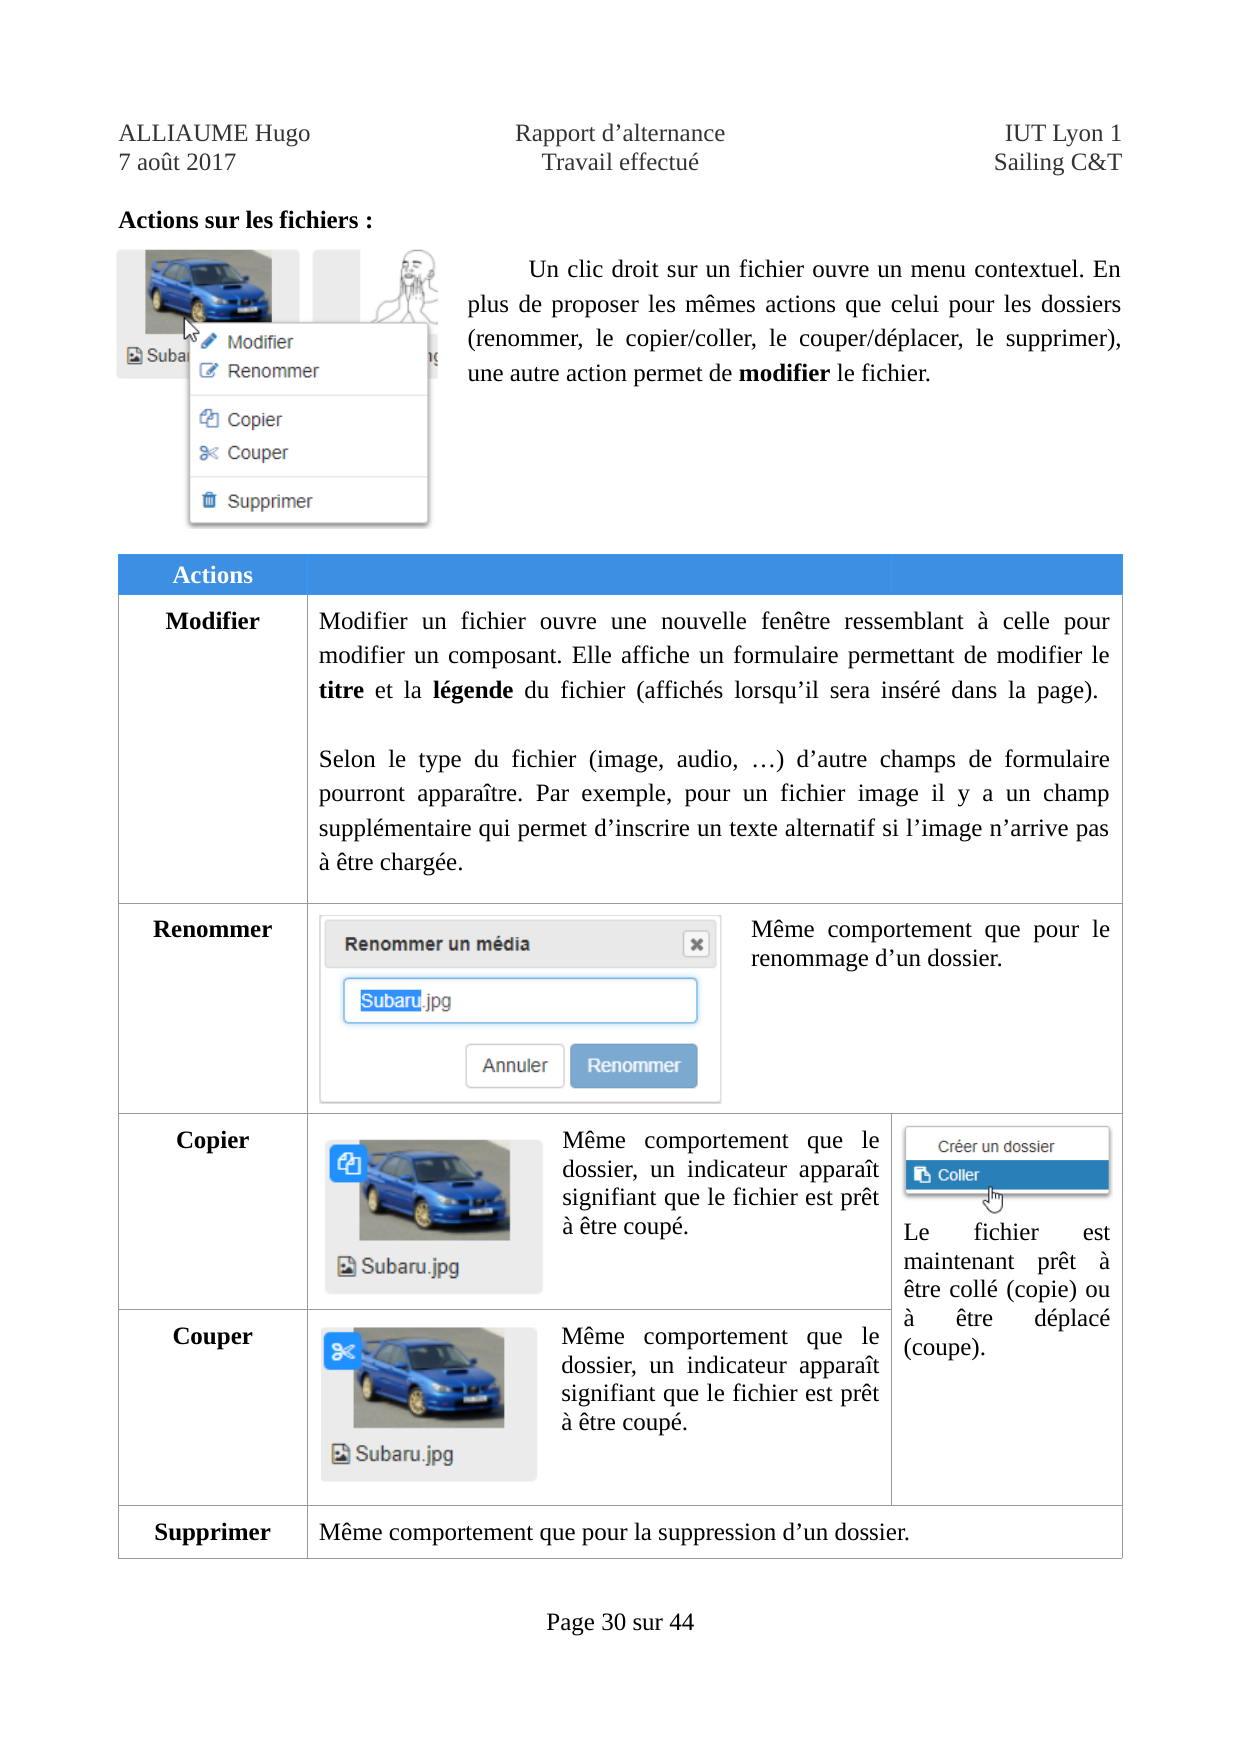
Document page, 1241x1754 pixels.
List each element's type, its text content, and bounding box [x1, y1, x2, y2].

picture [321, 1323, 550, 1488]
text Actions sur les fichiers : [118, 205, 1122, 234]
table_cell Modifier [119, 595, 307, 902]
table_header [892, 555, 1122, 594]
table_cell Même comportement que pour la suppression d’un dossier. [308, 1506, 1122, 1558]
table_header [308, 555, 891, 594]
table_cell Même comportement que le dossier, un indicateur apparaît signifiant que le fichier est prêt à être coupé. [308, 1114, 891, 1309]
picture [319, 1126, 551, 1299]
table_cell Même comportement que pour le renommage d’un dossier. [308, 904, 1122, 1113]
table_cell Copier [119, 1114, 307, 1309]
table_cell Supprimer [119, 1506, 307, 1558]
table_cell Modifier un fichier ouvre une nouvelle fenêtre ressemblant à celle pour modifier un composant. Elle affiche un formulaire permettant de modifier le titre et la légende du fichier (affichés lorsqu’il sera inséré dans la page). Selon le type du fichier (image, audio, …) d’autre champs de formulaire pourront apparaître. Par exemple, pour un fichier image il y a un champ supplémentaire qui permet d’inscrire un texte alternatif si l’image n’arrive pas à être chargée. [308, 595, 1122, 902]
table_cell Même comportement que le dossier, un indicateur apparaît signifiant que le fichier est prêt à être coupé. [308, 1310, 891, 1505]
table_cell Couper [119, 1310, 307, 1505]
table_cell Renommer [119, 904, 307, 1113]
table_cell Le fichier est maintenant prêt à être collé (copie) ou à être déplacé (coupe). [892, 1114, 1122, 1505]
text Un clic droit sur un fichier ouvre un menu contextuel. En plus de proposer les mêmes actions que celui pour les dossiers (renommer, le copier/coller, le couper/déplacer, le supprimer), une autre action permet de modifier le fichier. [438, 254, 1122, 386]
picture [900, 1125, 1113, 1218]
table_header Actions [119, 555, 307, 594]
picture [110, 246, 438, 529]
picture [319, 915, 722, 1104]
